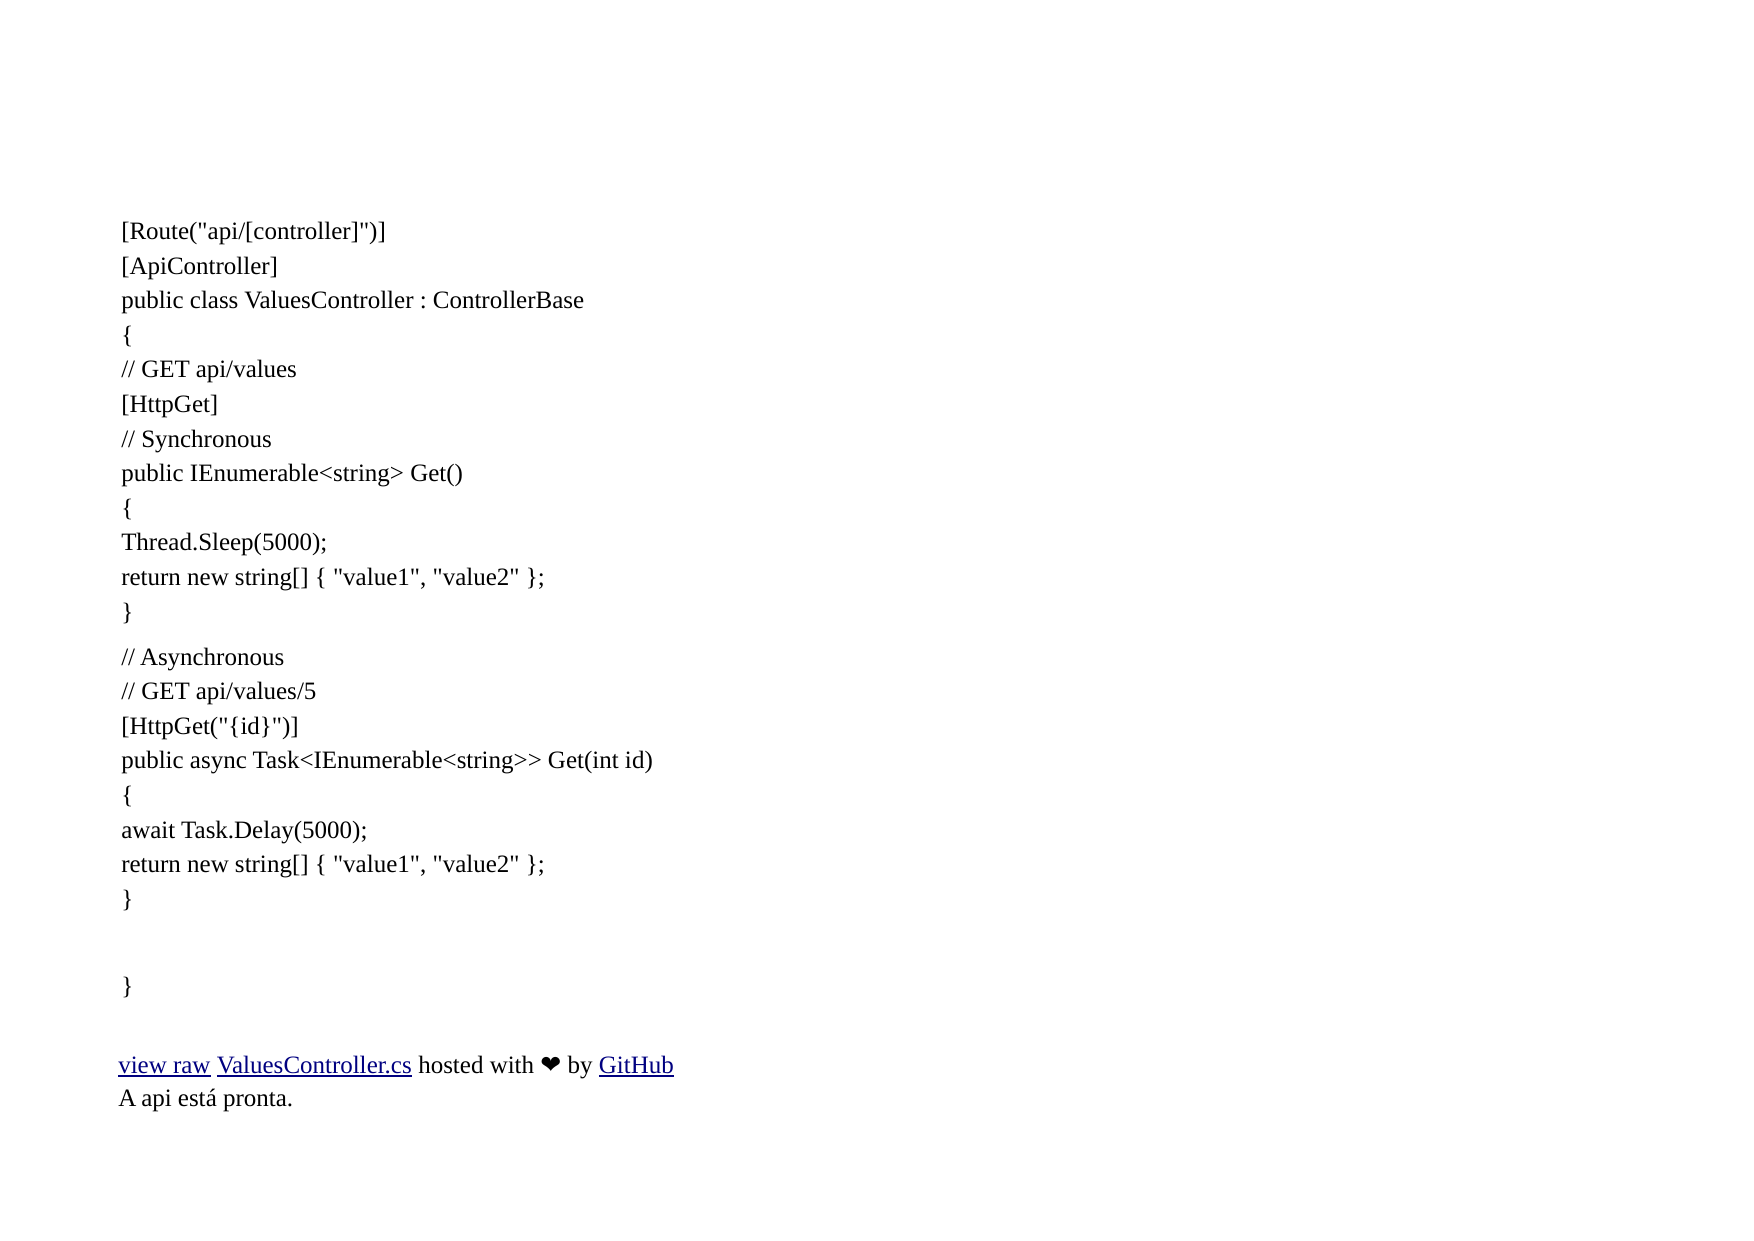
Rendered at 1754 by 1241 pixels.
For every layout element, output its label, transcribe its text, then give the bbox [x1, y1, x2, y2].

table_header Thread.Sleep(5000); [118, 525, 340, 559]
table_header // GET api/values/5 [118, 674, 329, 708]
table_header public class ValuesController : ControllerBase [118, 283, 598, 317]
table_header public async Task<IEnumerable<string>> Get(int id) [118, 743, 664, 777]
table_header { [118, 490, 148, 524]
text A api está pronta. [118, 1083, 1636, 1112]
table_header { [118, 317, 148, 352]
table_header [HttpGet("{id}")] [118, 708, 312, 743]
table_header } [118, 968, 148, 1003]
table_header return new string[] { "value1", "value2" }; [118, 559, 559, 594]
text view raw ValuesController.cs hosted with ❤ by GitHub [118, 1050, 1636, 1079]
table_header [ApiController] [118, 248, 291, 282]
table_header public IEnumerable<string> Get() [118, 455, 476, 490]
table_header [Route("api/[controller]")] [118, 213, 397, 248]
table_header // Asynchronous [118, 639, 298, 673]
table_header return new string[] { "value1", "value2" }; [118, 846, 559, 881]
table_header } [118, 881, 148, 916]
table_header // GET api/values [118, 352, 311, 386]
table_header } [118, 594, 148, 628]
table_header // Synchronous [118, 421, 286, 455]
table_header await Task.Delay(5000); [118, 812, 380, 846]
table_header { [118, 777, 148, 812]
table_header [118, 628, 136, 639]
table_header [HttpGet] [118, 386, 232, 421]
